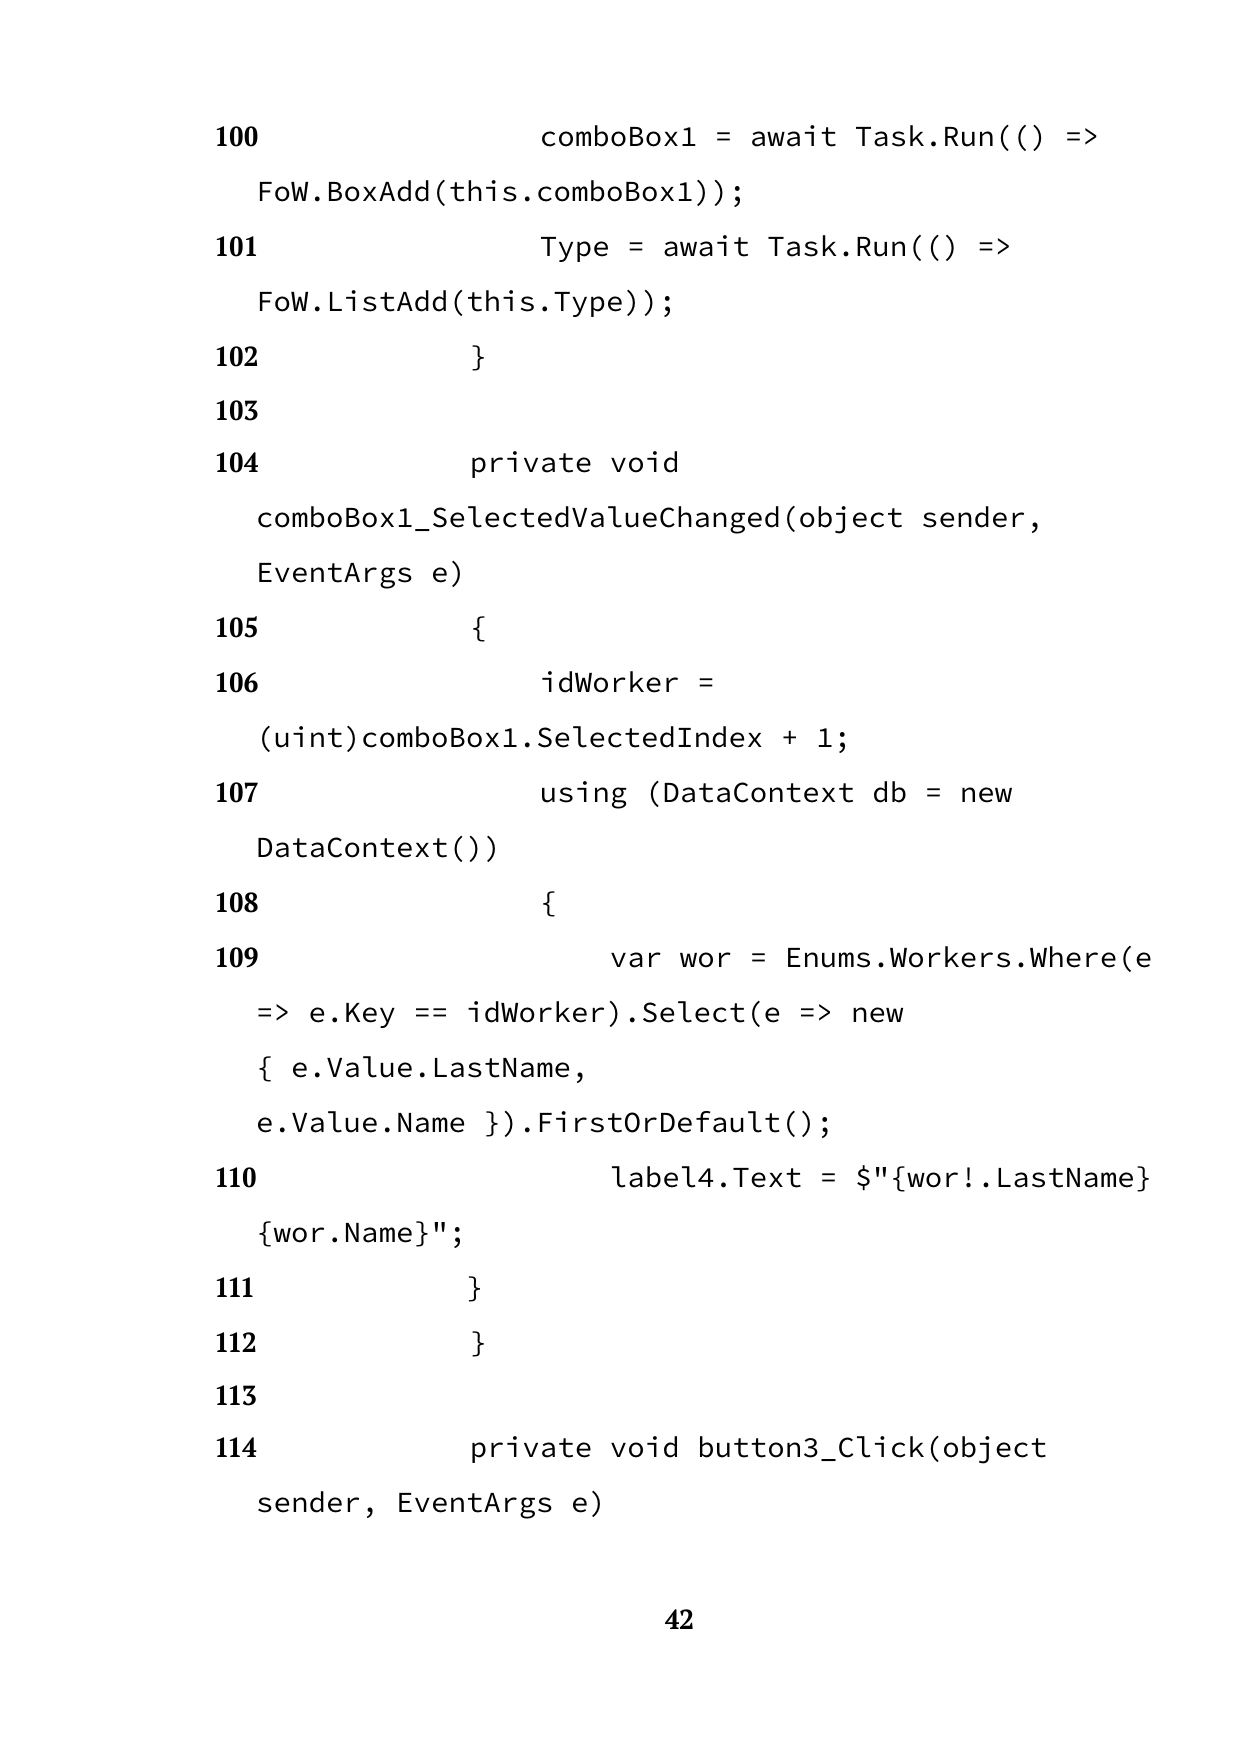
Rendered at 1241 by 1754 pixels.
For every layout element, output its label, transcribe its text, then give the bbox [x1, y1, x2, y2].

list private void comboBox1_SelectedValueChanged(object sender, EventArgs e) [214, 443, 1181, 590]
list var wor = Enums.Workers.Where(e => e.Key == idWorker).Select(e => new { e.Value.LastName, e.Value.Name }).FirstOrDefault(); [214, 938, 1181, 1140]
list { [214, 883, 1181, 920]
list using (DataContext db = new DataContext()) [214, 773, 1181, 865]
list idWorker = (uint)comboBox1.SelectedIndex + 1; [214, 663, 1181, 755]
list } [214, 1268, 1181, 1305]
list } [214, 1323, 1181, 1360]
list Type = await Task.Run(() => FoW.ListAdd(this.Type)); [214, 228, 1181, 320]
list { [214, 608, 1181, 645]
list label4.Text = $"{wor!.LastName} {wor.Name}"; [214, 1158, 1181, 1250]
list private void button3_Click(object sender, EventArgs e) [214, 1429, 1181, 1520]
list } [214, 338, 1181, 375]
list comboBox1 = await Task.Run(() => FoW.BoxAdd(this.comboBox1)); [214, 118, 1181, 210]
